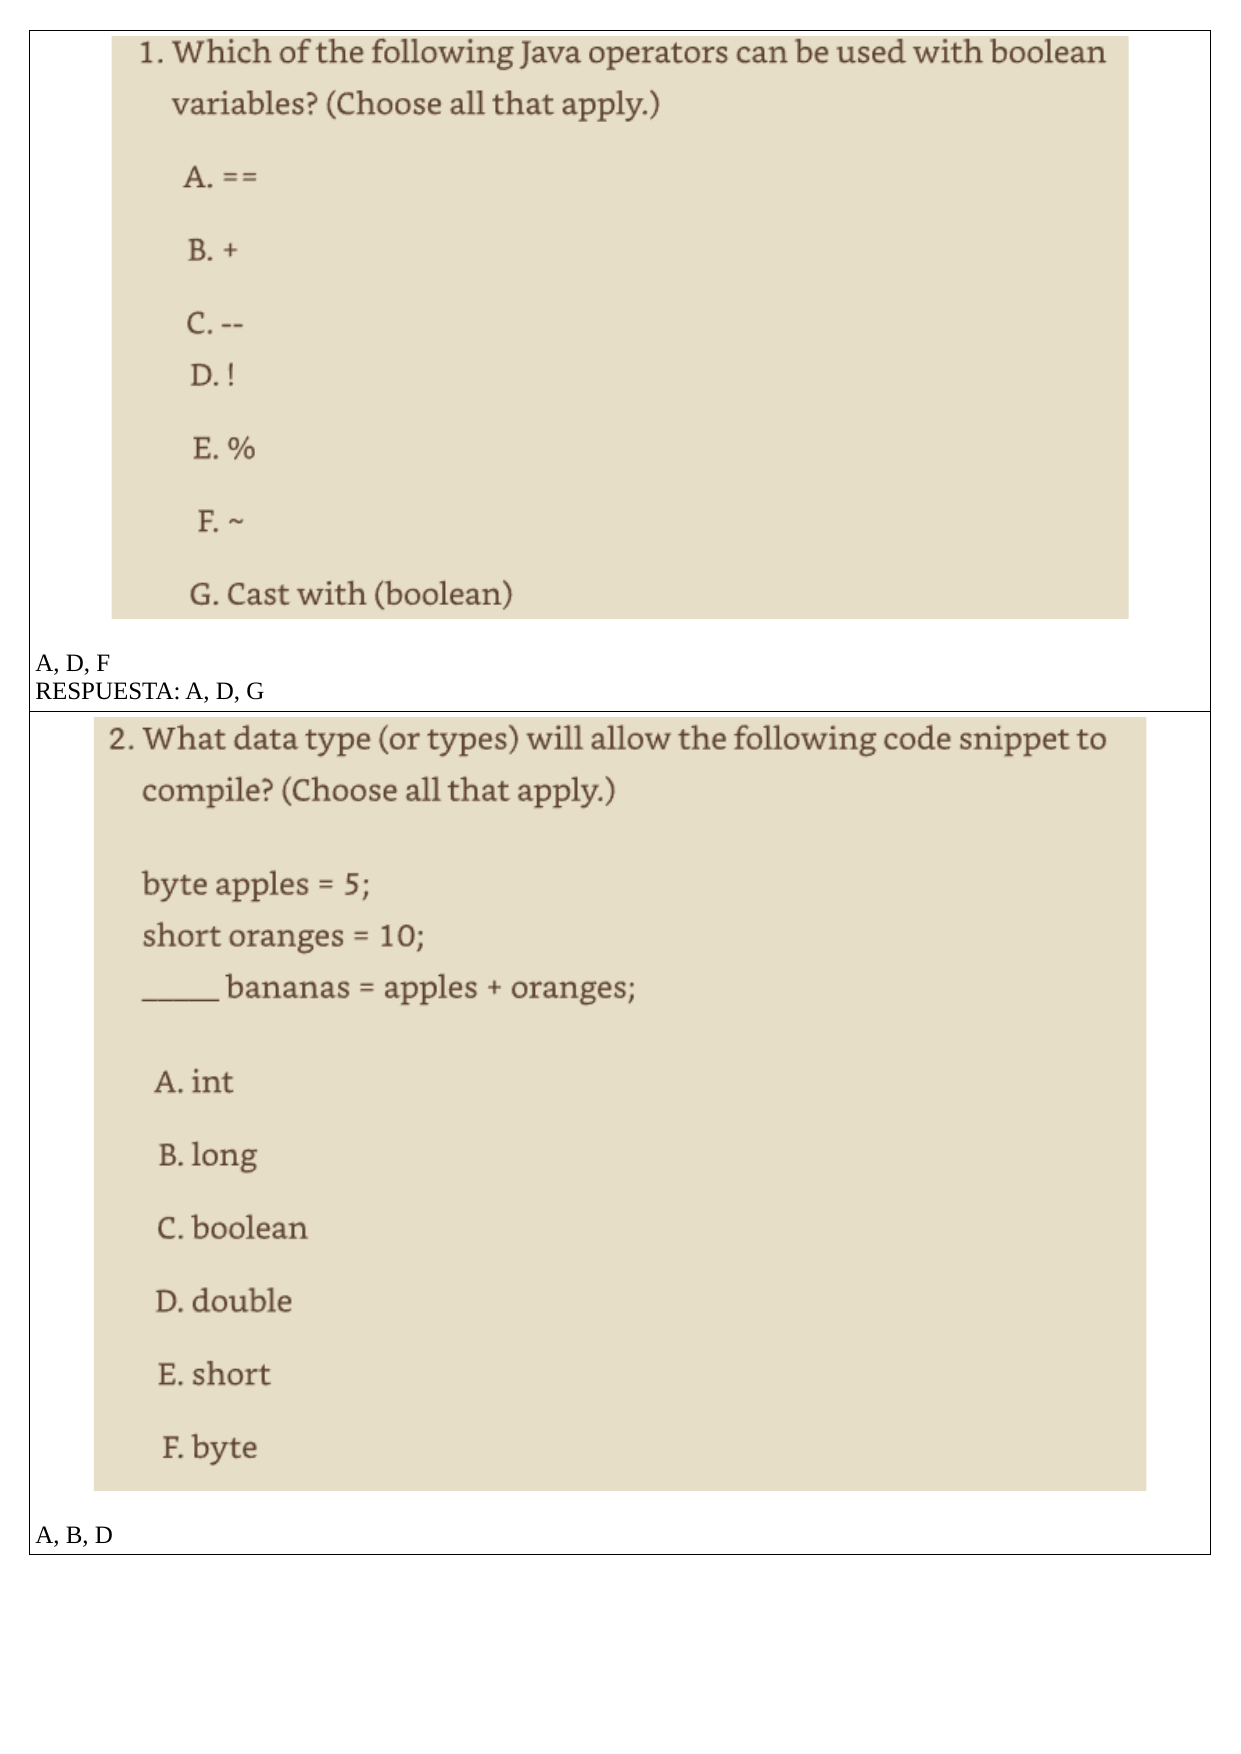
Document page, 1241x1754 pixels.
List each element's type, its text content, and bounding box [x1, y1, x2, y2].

picture [93, 717, 1147, 1491]
table_header A, D, F RESPUESTA: A, D, G [30, 31, 1210, 711]
picture [111, 36, 1129, 619]
table_cell A, B, D [30, 712, 1210, 1554]
